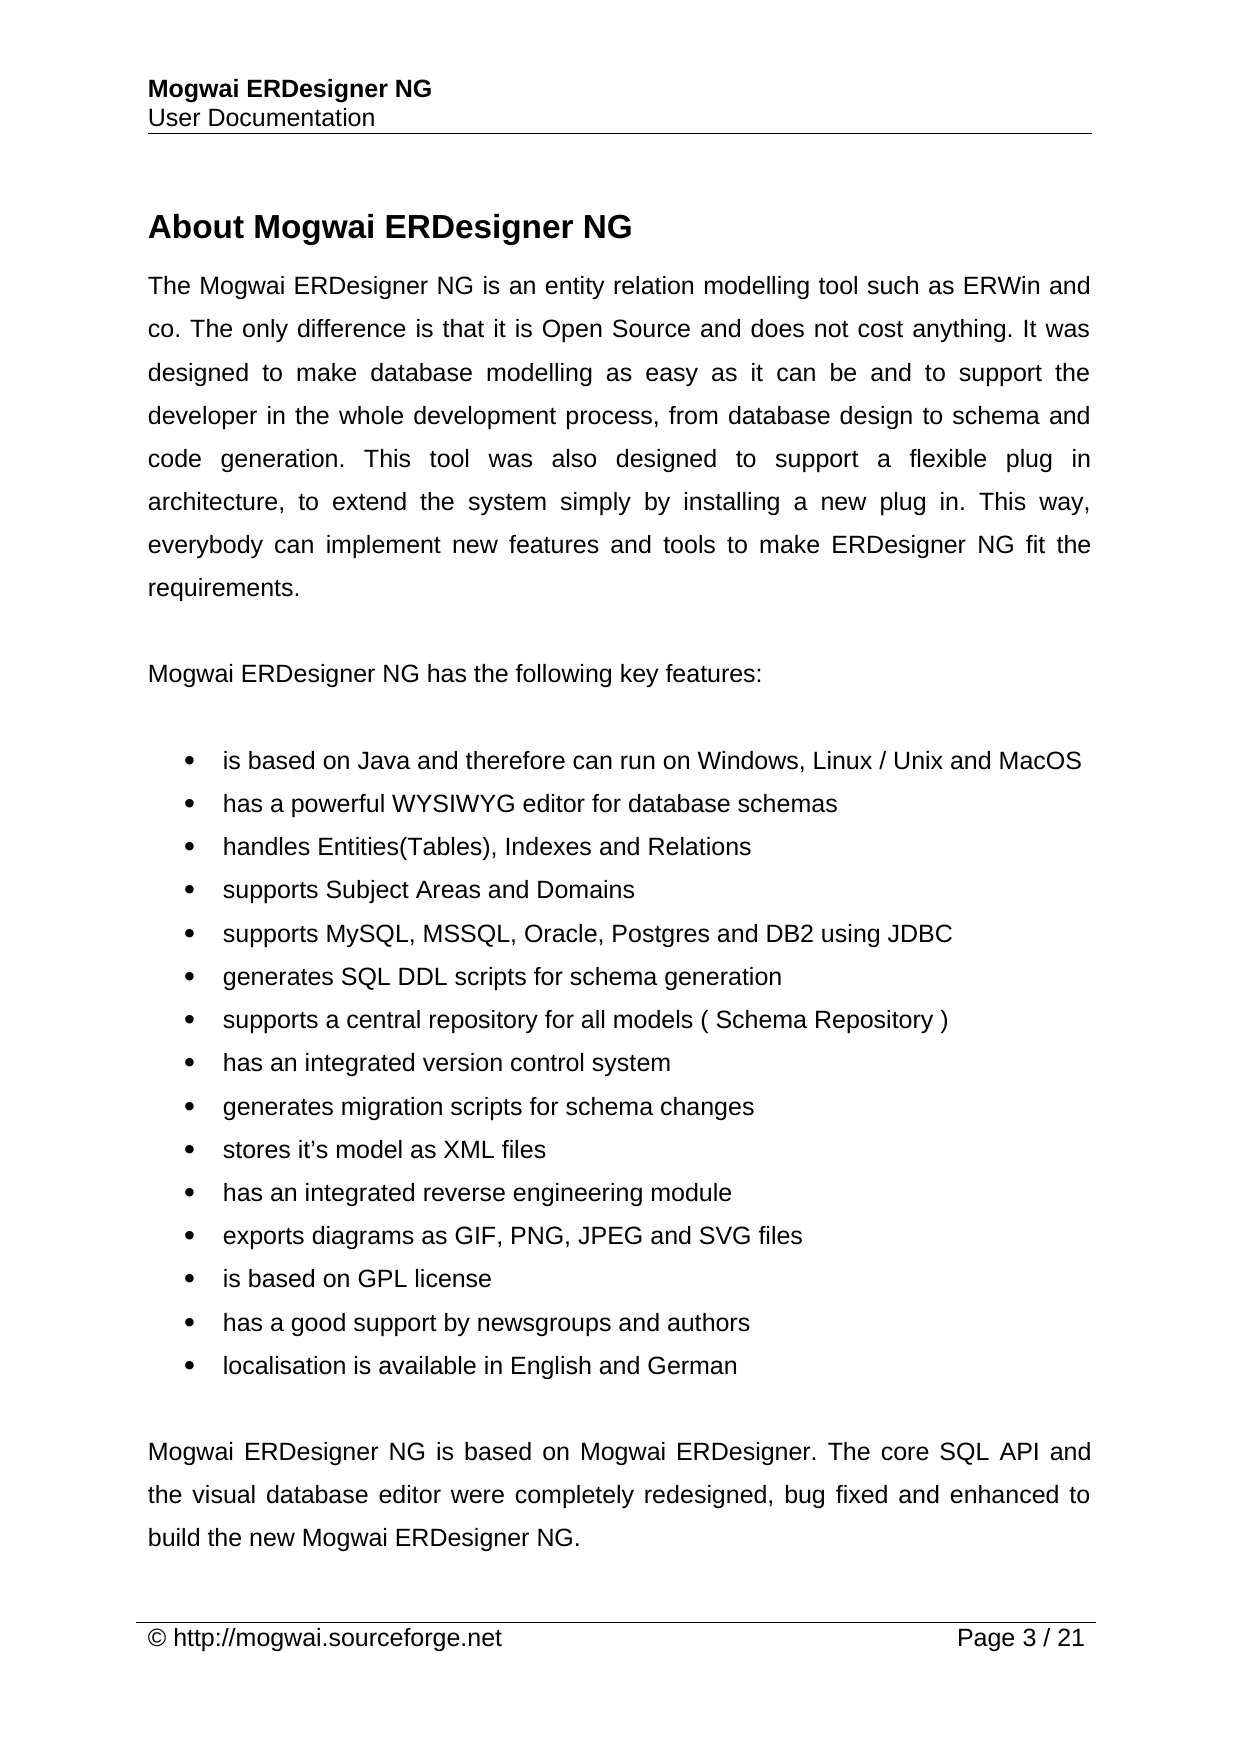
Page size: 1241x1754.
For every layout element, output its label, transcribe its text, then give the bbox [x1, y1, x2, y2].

list supports MySQL, MSSQL, Oracle, Postgres and DB2 using JDBC [185, 918, 1092, 947]
text Mogwai ERDesigner NG has the following key features: [148, 659, 1092, 688]
list generates migration scripts for schema changes [185, 1091, 1092, 1120]
list stores it’s model as XML files [185, 1135, 1092, 1163]
list supports Subject Areas and Domains [185, 875, 1092, 904]
list handles Entities(Tables), Indexes and Relations [185, 832, 1092, 861]
list has an integrated version control system [185, 1048, 1092, 1077]
text Mogwai ERDesigner NG is based on Mogwai ERDesigner. The core SQL API and the visual database editor were completely redesigned, bug fixed and enhanced to build the new Mogwai ERDesigner NG. [148, 1437, 1092, 1552]
list generates SQL DDL scripts for schema generation [185, 962, 1092, 991]
list supports a central repository for all models ( Schema Repository ) [185, 1005, 1092, 1034]
list localisation is available in English and German [185, 1351, 1092, 1380]
list exports diagrams as GIF, PNG, JPEG and SVG files [185, 1221, 1092, 1250]
subtitle About Mogwai ERDesigner NG [148, 207, 1092, 246]
list has a powerful WYSIWYG editor for database schemas [185, 789, 1092, 818]
list has a good support by newsgroups and authors [185, 1308, 1092, 1336]
list has an integrated reverse engineering module [185, 1178, 1092, 1207]
list is based on GPL license [185, 1264, 1092, 1293]
text The Mogwai ERDesigner NG is an entity relation modelling tool such as ERWin and co. The only difference is that it is Open Source and does not cost anything. It was designed to make database modelling as easy as it can be and to support the developer in the whole development process, from database design to schema and code generation. This tool was also designed to support a flexible plug in architecture, to extend the system simply by installing a new plug in. This way, everybody can implement new features and tools to make ERDesigner NG fit the requirements. [148, 271, 1092, 602]
list is based on Java and therefore can run on Windows, Linux / Unix and MacOS [185, 746, 1092, 774]
